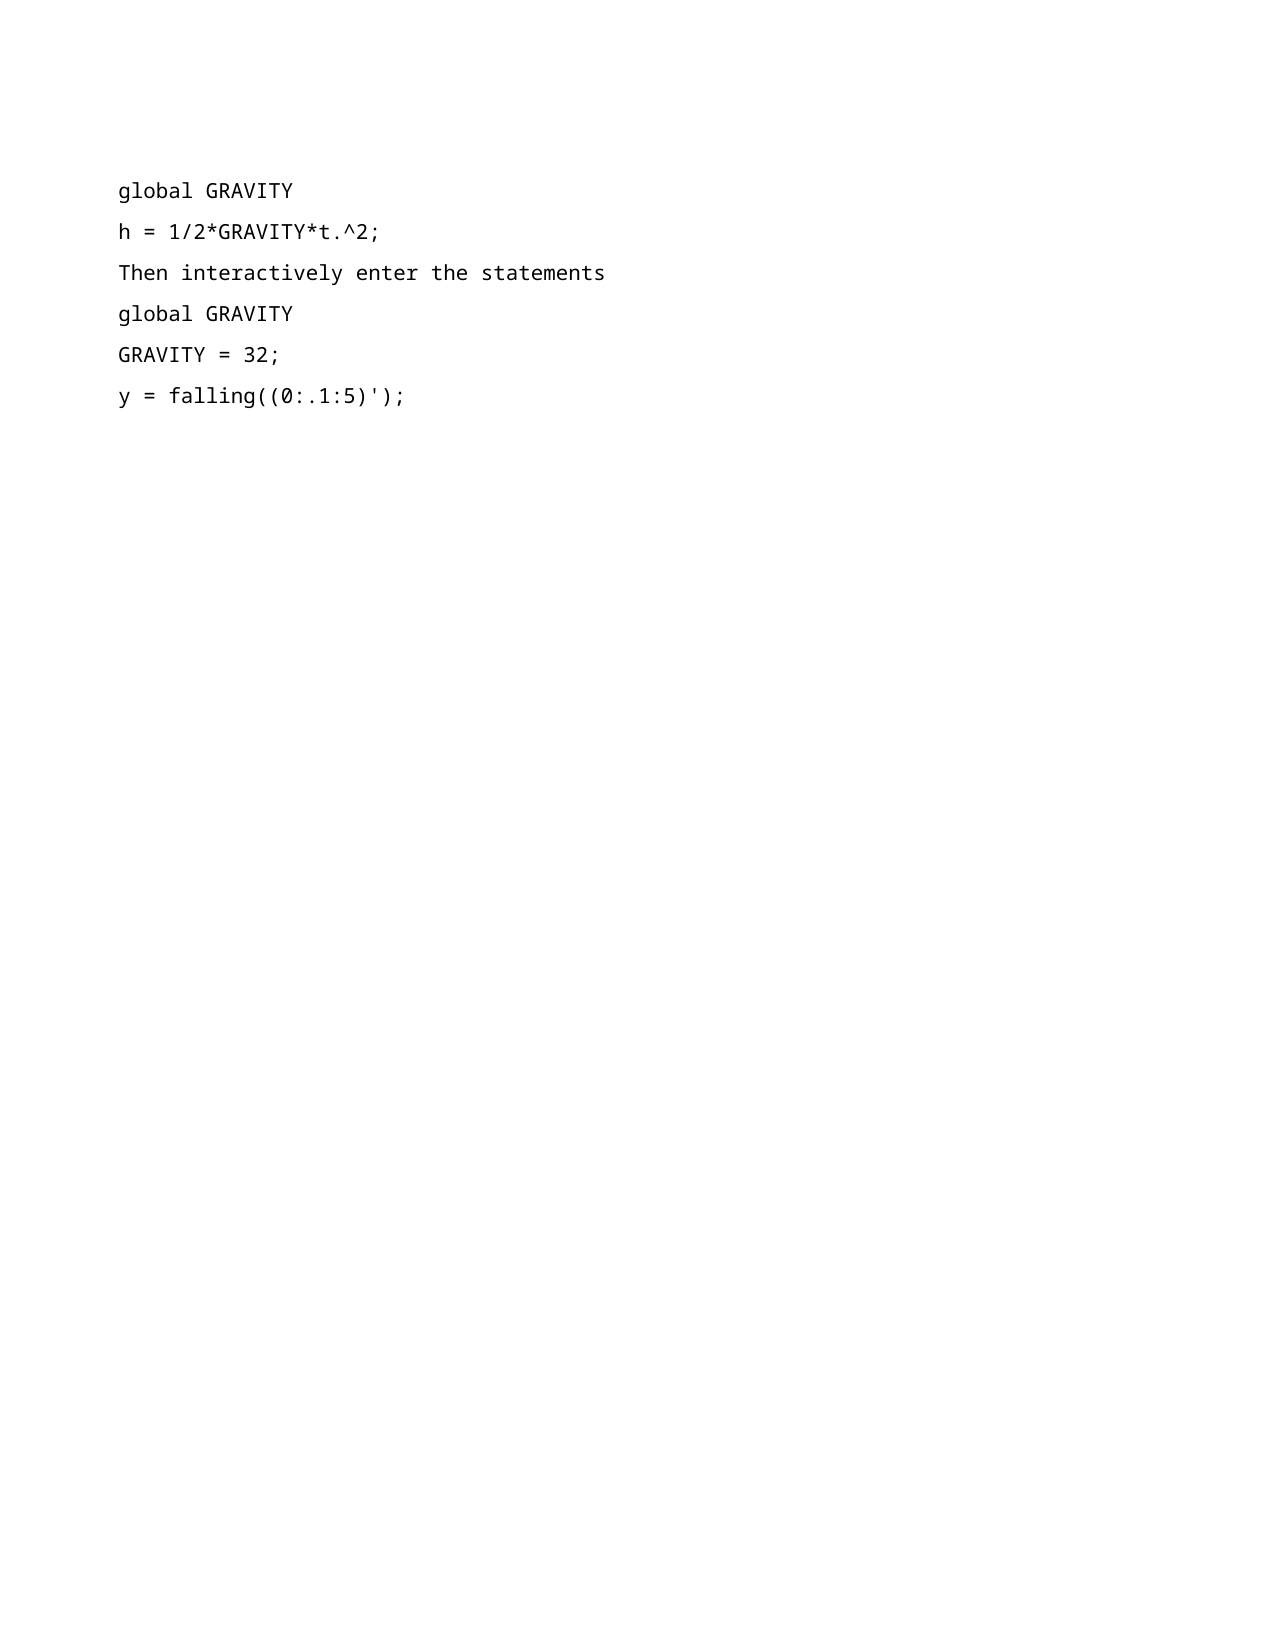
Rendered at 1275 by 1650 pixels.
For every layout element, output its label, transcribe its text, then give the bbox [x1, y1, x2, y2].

text global GRAVITY [118, 299, 1157, 328]
text h = 1/2*GRAVITY*t.^2; [118, 217, 1157, 246]
text global GRAVITY [118, 176, 1157, 205]
text GRAVITY = 32; [118, 340, 1157, 368]
text y = falling((0:.1:5)'); [118, 381, 1157, 409]
text Then interactively enter the statements [118, 258, 1157, 287]
